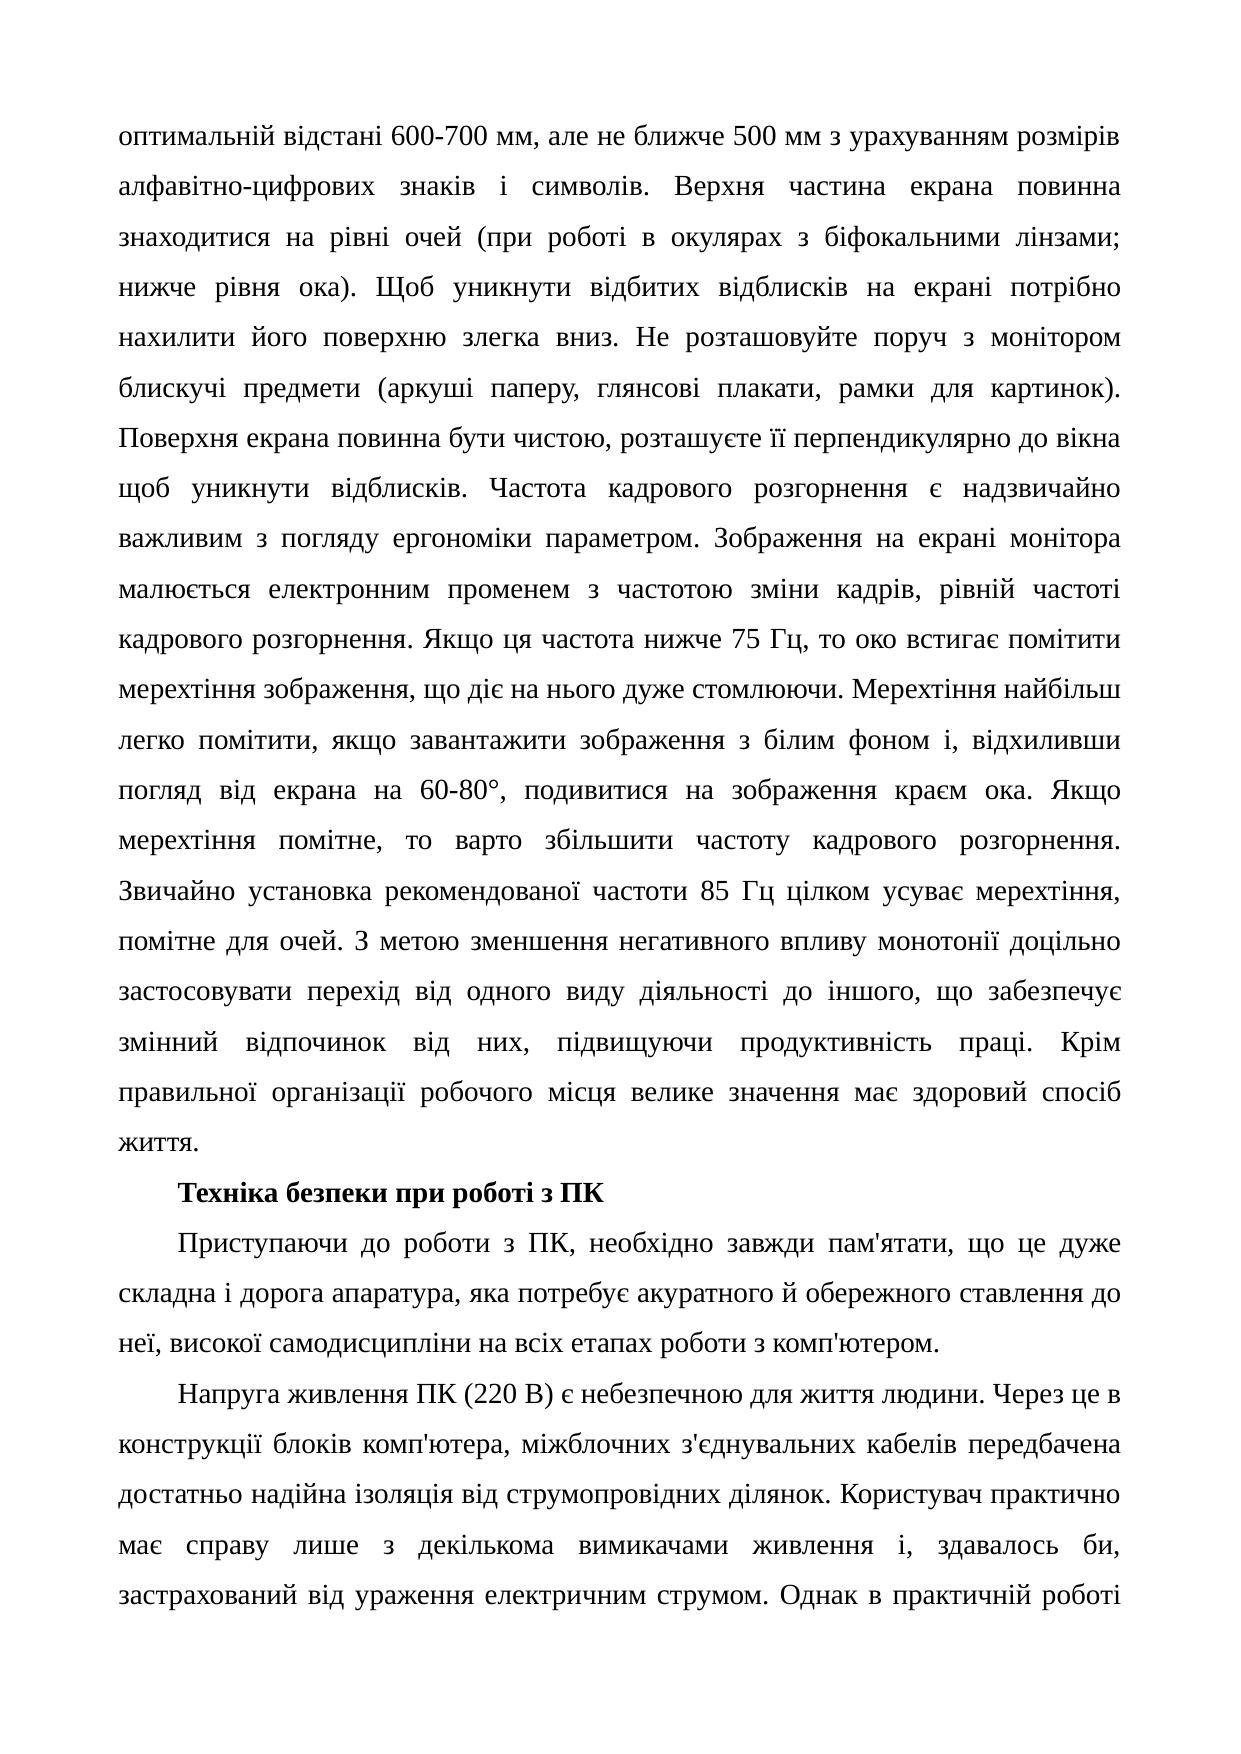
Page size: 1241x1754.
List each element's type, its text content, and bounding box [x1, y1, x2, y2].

text Техніка безпеки при роботі з ПК [118, 1175, 1122, 1208]
text Напруга живлення ПК (220 В) є небезпечною для життя людини. Через це в конструкції блоків комп'ютера, міжблочних з'єднувальних кабелів передбачена достатньо надійна ізоляція від струмопровідних ділянок. Користувач практично має справу лише з декількома вимикачами живлення і, здавалось би, застрахований від ураження електричним струмом. Однак в практичній роботі [118, 1376, 1122, 1611]
text Приступаючи до роботи з ПК, необхідно завжди пам'ятати, що це дуже складна і дорога апаратура, яка потребує акуратного й обережного ставлення до неї, високої самодисципліни на всіх етапах роботи з комп'ютером. [118, 1225, 1122, 1359]
text оптимальній відстані 600-700 мм, але не ближче 500 мм з урахуванням розмірів алфавітно-цифрових знаків і символів. Верхня частина екрана повинна знаходитися на рівні очей (при роботі в окулярах з біфокальними лінзами; нижче рівня ока). Щоб уникнути відбитих відблисків на екрані потрібно нахилити його поверхню злегка вниз. Не розташовуйте поруч з монітором блискучі предмети (аркуші паперу, глянсові плакати, рамки для картинок). Поверхня екрана повинна бути чистою, розташуєте її перпендикулярно до вікна щоб уникнути відблисків. Частота кадрового розгорнення є надзвичайно важливим з погляду ергономіки параметром. Зображення на екрані монітора малюється електронним променем з частотою зміни кадрів, рівній частоті кадрового розгорнення. Якщо ця частота нижче 75 Гц, то око встигає помітити мерехтіння зображення, що діє на нього дуже стомлюючи. Мерехтіння найбільш легко помітити, якщо завантажити зображення з білим фоном і, відхиливши погляд від екрана на 60-80°, подивитися на зображення краєм ока. Якщо мерехтіння помітне, то варто збільшити частоту кадрового розгорнення. Звичайно установка рекомендованої частоти 85 Гц цілком усуває мерехтіння, помітне для очей. З метою зменшення негативного впливу монотонії доцільно застосовувати перехід від одного виду діяльності до іншого, що забезпечує змінний відпочинок від них, підвищуючи продуктивність праці. Крім правильної організації робочого місця велике значення має здоровий спосіб життя. [118, 118, 1122, 1158]
